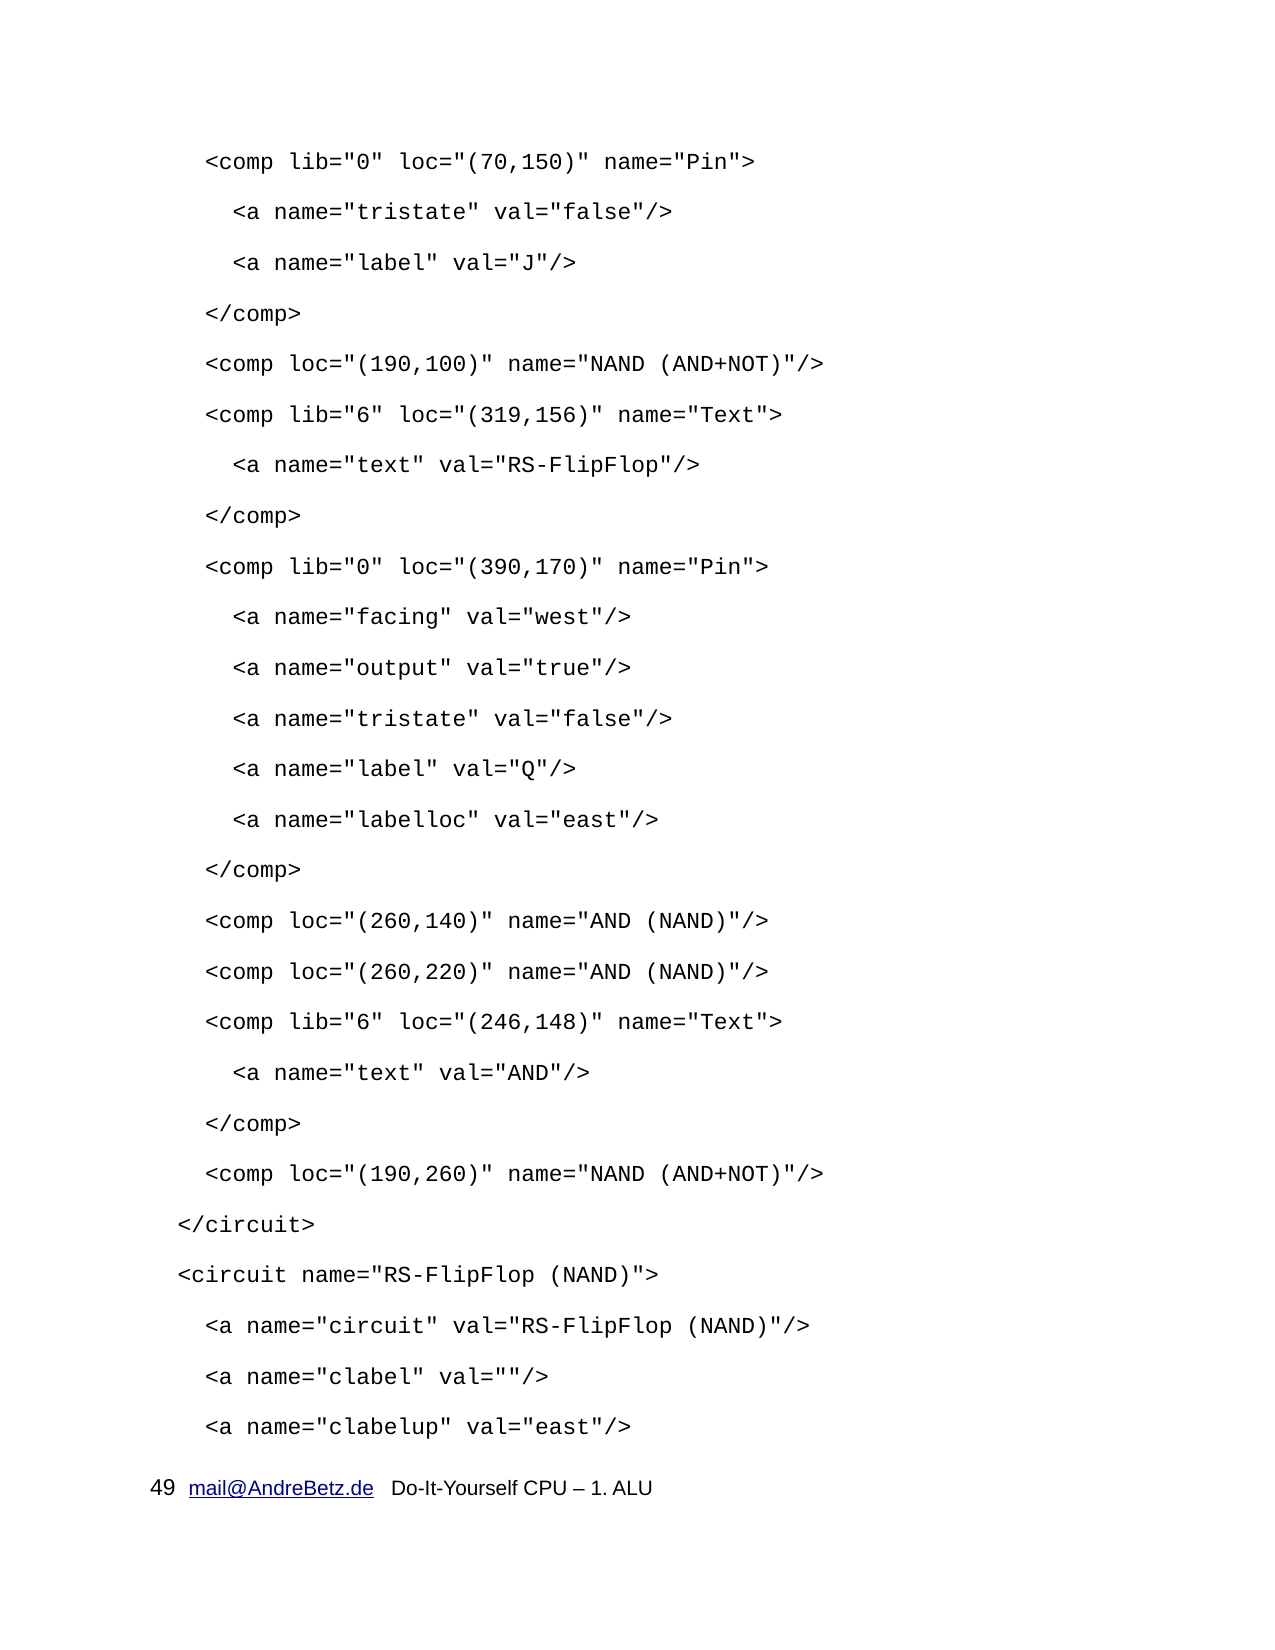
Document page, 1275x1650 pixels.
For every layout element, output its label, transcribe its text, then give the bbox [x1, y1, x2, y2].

text </comp> [150, 859, 1125, 885]
text </comp> [150, 504, 1125, 530]
text <a name="labelloc" val="east"/> [150, 808, 1125, 834]
text <a name="tristate" val="false"/> [150, 201, 1125, 227]
text <a name="clabel" val=""/> [150, 1365, 1125, 1391]
text <a name="text" val="RS-FlipFlop"/> [150, 454, 1125, 480]
text <comp loc="(190,260)" name="NAND (AND+NOT)"/> [150, 1162, 1125, 1188]
text <a name="text" val="AND"/> [150, 1061, 1125, 1087]
text <comp lib="0" loc="(390,170)" name="Pin"> [150, 555, 1125, 581]
text <comp loc="(190,100)" name="NAND (AND+NOT)"/> [150, 352, 1125, 378]
text </comp> [150, 302, 1125, 328]
text <a name="clabelup" val="east"/> [150, 1416, 1125, 1442]
text </comp> [150, 1112, 1125, 1138]
text <a name="label" val="Q"/> [150, 757, 1125, 783]
text <a name="tristate" val="false"/> [150, 707, 1125, 733]
text <a name="facing" val="west"/> [150, 606, 1125, 632]
text <a name="label" val="J"/> [150, 251, 1125, 277]
text <comp lib="6" loc="(246,148)" name="Text"> [150, 1011, 1125, 1037]
text <comp loc="(260,140)" name="AND (NAND)"/> [150, 909, 1125, 935]
text <a name="circuit" val="RS-FlipFlop (NAND)"/> [150, 1314, 1125, 1340]
text <a name="output" val="true"/> [150, 656, 1125, 682]
text </circuit> [150, 1213, 1125, 1239]
text <comp lib="0" loc="(70,150)" name="Pin"> [150, 150, 1125, 176]
text <comp loc="(260,220)" name="AND (NAND)"/> [150, 960, 1125, 986]
text <circuit name="RS-FlipFlop (NAND)"> [150, 1264, 1125, 1290]
text <comp lib="6" loc="(319,156)" name="Text"> [150, 403, 1125, 429]
